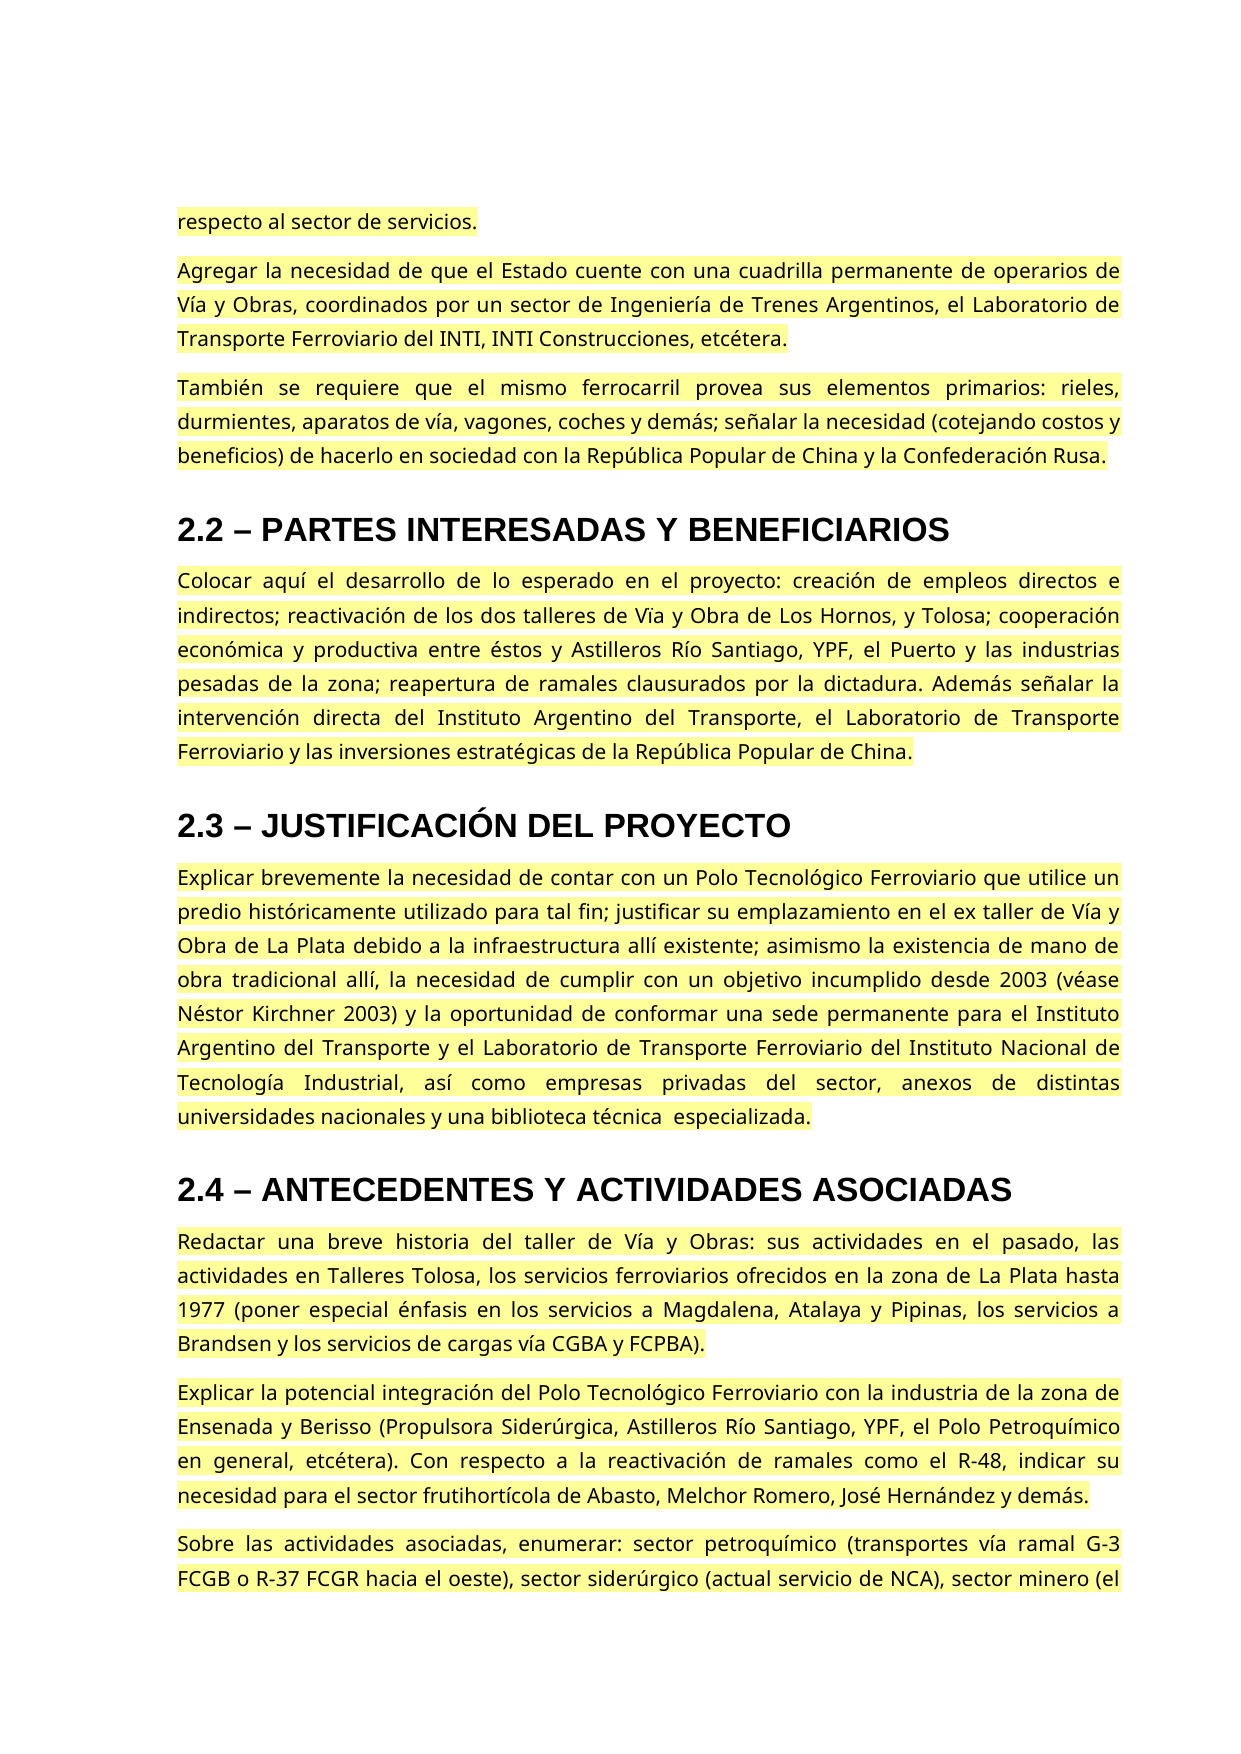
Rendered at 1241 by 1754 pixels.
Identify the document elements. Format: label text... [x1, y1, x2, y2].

text Colocar aquí el desarrollo de lo esperado en el proyecto: creación de empleos directos e indirectos; reactivación de los dos talleres de Vïa y Obra de Los Hornos, y Tolosa; cooperación económica y productiva entre éstos y Astilleros Río Santiago, YPF, el Puerto y las industrias pesadas de la zona; reapertura de ramales clausurados por la dictadura. Además señalar la intervención directa del Instituto Argentino del Transporte, el Laboratorio de Transporte Ferroviario y las inversiones estratégicas de la República Popular de China. [177, 566, 1122, 766]
text Explicar la potencial integración del Polo Tecnológico Ferroviario con la industria de la zona de Ensenada y Berisso (Propulsora Siderúrgica, Astilleros Río Santiago, YPF, el Polo Petroquímico en general, etcétera). Con respecto a la reactivación de ramales como el R-48, indicar su necesidad para el sector frutihortícola de Abasto, Melchor Romero, José Hernández y demás. [177, 1378, 1122, 1509]
subtitle 2.3 – JUSTIFICACIÓN DEL PROYECTO [177, 807, 1122, 844]
text Sobre las actividades asociadas, enumerar: sector petroquímico (transportes vía ramal G-3 FCGB o R-37 FCGR hacia el oeste), sector siderúrgico (actual servicio de NCA), sector minero (el [177, 1529, 1122, 1592]
text respecto al sector de servicios. [177, 207, 1122, 236]
subtitle 2.4 – ANTECEDENTES Y ACTIVIDADES ASOCIADAS [177, 1171, 1122, 1209]
text Redactar una breve historia del taller de Vía y Obras: sus actividades en el pasado, las actividades en Talleres Tolosa, los servicios ferroviarios ofrecidos en la zona de La Plata hasta 1977 (poner especial énfasis en los servicios a Magdalena, Atalaya y Pipinas, los servicios a Brandsen y los servicios de cargas vía CGBA y FCPBA). [177, 1227, 1122, 1358]
text Explicar brevemente la necesidad de contar con un Polo Tecnológico Ferroviario que utilice un predio históricamente utilizado para tal fin; justificar su emplazamiento en el ex taller de Vía y Obra de La Plata debido a la infraestructura allí existente; asimismo la existencia de mano de obra tradicional allí, la necesidad de cumplir con un objetivo incumplido desde 2003 (véase Néstor Kirchner 2003) y la oportunidad de conformar una sede permanente para el Instituto Argentino del Transporte y el Laboratorio de Transporte Ferroviario del Instituto Nacional de Tecnología Industrial, así como empresas privadas del sector, anexos de distintas universidades nacionales y una biblioteca técnica especializada. [177, 862, 1122, 1130]
subtitle 2.2 – PARTES INTERESADAS Y BENEFICIARIOS [177, 511, 1122, 548]
text También se requiere que el mismo ferrocarril provea sus elementos primarios: rieles, durmientes, aparatos de vía, vagones, coches y demás; señalar la necesidad (cotejando costos y beneficios) de hacerlo en sociedad con la República Popular de China y la Confederación Rusa. [177, 373, 1122, 470]
text Agregar la necesidad de que el Estado cuente con una cuadrilla permanente de operarios de Vía y Obras, coordinados por un sector de Ingeniería de Trenes Argentinos, el Laboratorio de Transporte Ferroviario del INTI, INTI Construcciones, etcétera. [177, 256, 1122, 353]
